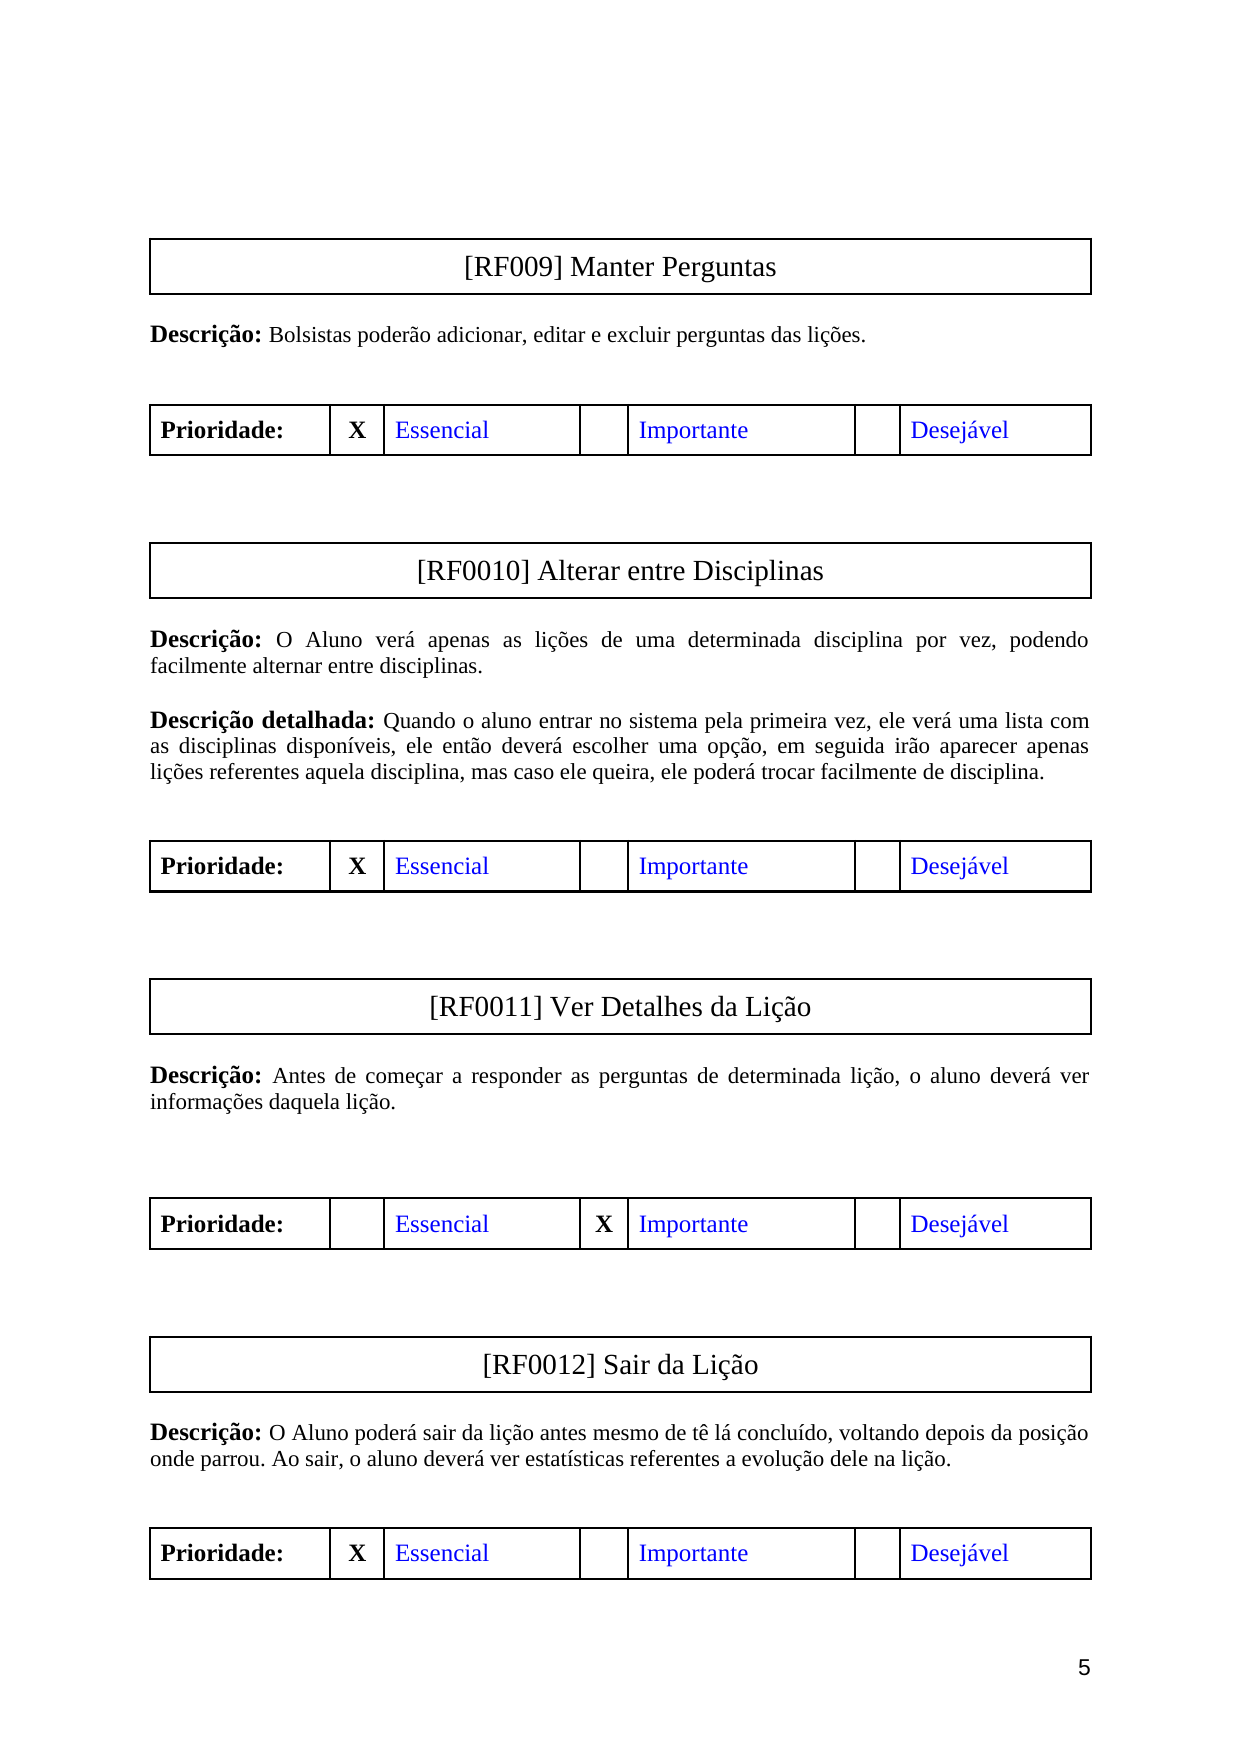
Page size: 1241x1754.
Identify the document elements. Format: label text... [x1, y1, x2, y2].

table_header [856, 1199, 899, 1248]
table_header [581, 406, 627, 454]
table_header X [331, 1529, 383, 1578]
table_header Desejável [901, 406, 1090, 454]
text Descrição: O Aluno poderá sair da lição antes mesmo de tê lá concluído, voltando depois da posição onde parrou. Ao sair, o aluno deverá ver estatísticas referentes a evolução dele na lição. [150, 1418, 1091, 1472]
table_header X [581, 1199, 627, 1248]
table_header [RF0012] Sair da Lição [151, 1338, 1090, 1391]
table_header Essencial [385, 842, 579, 890]
text Descrição: Bolsistas poderão adicionar, editar e excluir perguntas das lições. [150, 321, 1091, 348]
table_header Prioridade: [151, 1199, 329, 1248]
table_header Importante [629, 1199, 854, 1248]
text Descrição detalhada: Quando o aluno entrar no sistema pela primeira vez, ele verá uma lista com as disciplinas disponíveis, ele então deverá escolher uma opção, em seguida irão aparecer apenas lições referentes aquela disciplina, mas caso ele queira, ele poderá trocar facilmente de disciplina. [150, 706, 1091, 784]
table_header Essencial [385, 406, 579, 454]
table_header Importante [629, 1529, 854, 1578]
table_header Importante [629, 842, 854, 890]
table_header [856, 406, 899, 454]
table_header Desejável [901, 1199, 1090, 1248]
table_header Desejável [901, 842, 1090, 890]
table_header X [331, 406, 383, 454]
table_header Desejável [901, 1529, 1090, 1578]
table_header [856, 1529, 899, 1578]
table_header Prioridade: [151, 406, 329, 454]
table_header X [331, 842, 383, 890]
table_header Importante [629, 406, 854, 454]
table_header [331, 1199, 383, 1248]
table_header [RF0010] Alterar entre Disciplinas [151, 544, 1090, 597]
text Descrição: Antes de começar a responder as perguntas de determinada lição, o aluno deverá ver informações daquela lição. [150, 1061, 1091, 1114]
table_header [RF009] Manter Perguntas [151, 240, 1090, 293]
table_header Essencial [385, 1199, 579, 1248]
table_header [581, 842, 627, 890]
table_header [581, 1529, 627, 1578]
table_header [RF0011] Ver Detalhes da Lição [151, 980, 1090, 1033]
table_header Essencial [385, 1529, 579, 1578]
table_header Prioridade: [151, 1529, 329, 1578]
table_header Prioridade: [151, 842, 329, 890]
text Descrição: O Aluno verá apenas as lições de uma determinada disciplina por vez, podendo facilmente alternar entre disciplinas. [150, 625, 1091, 678]
table_header [856, 842, 899, 890]
